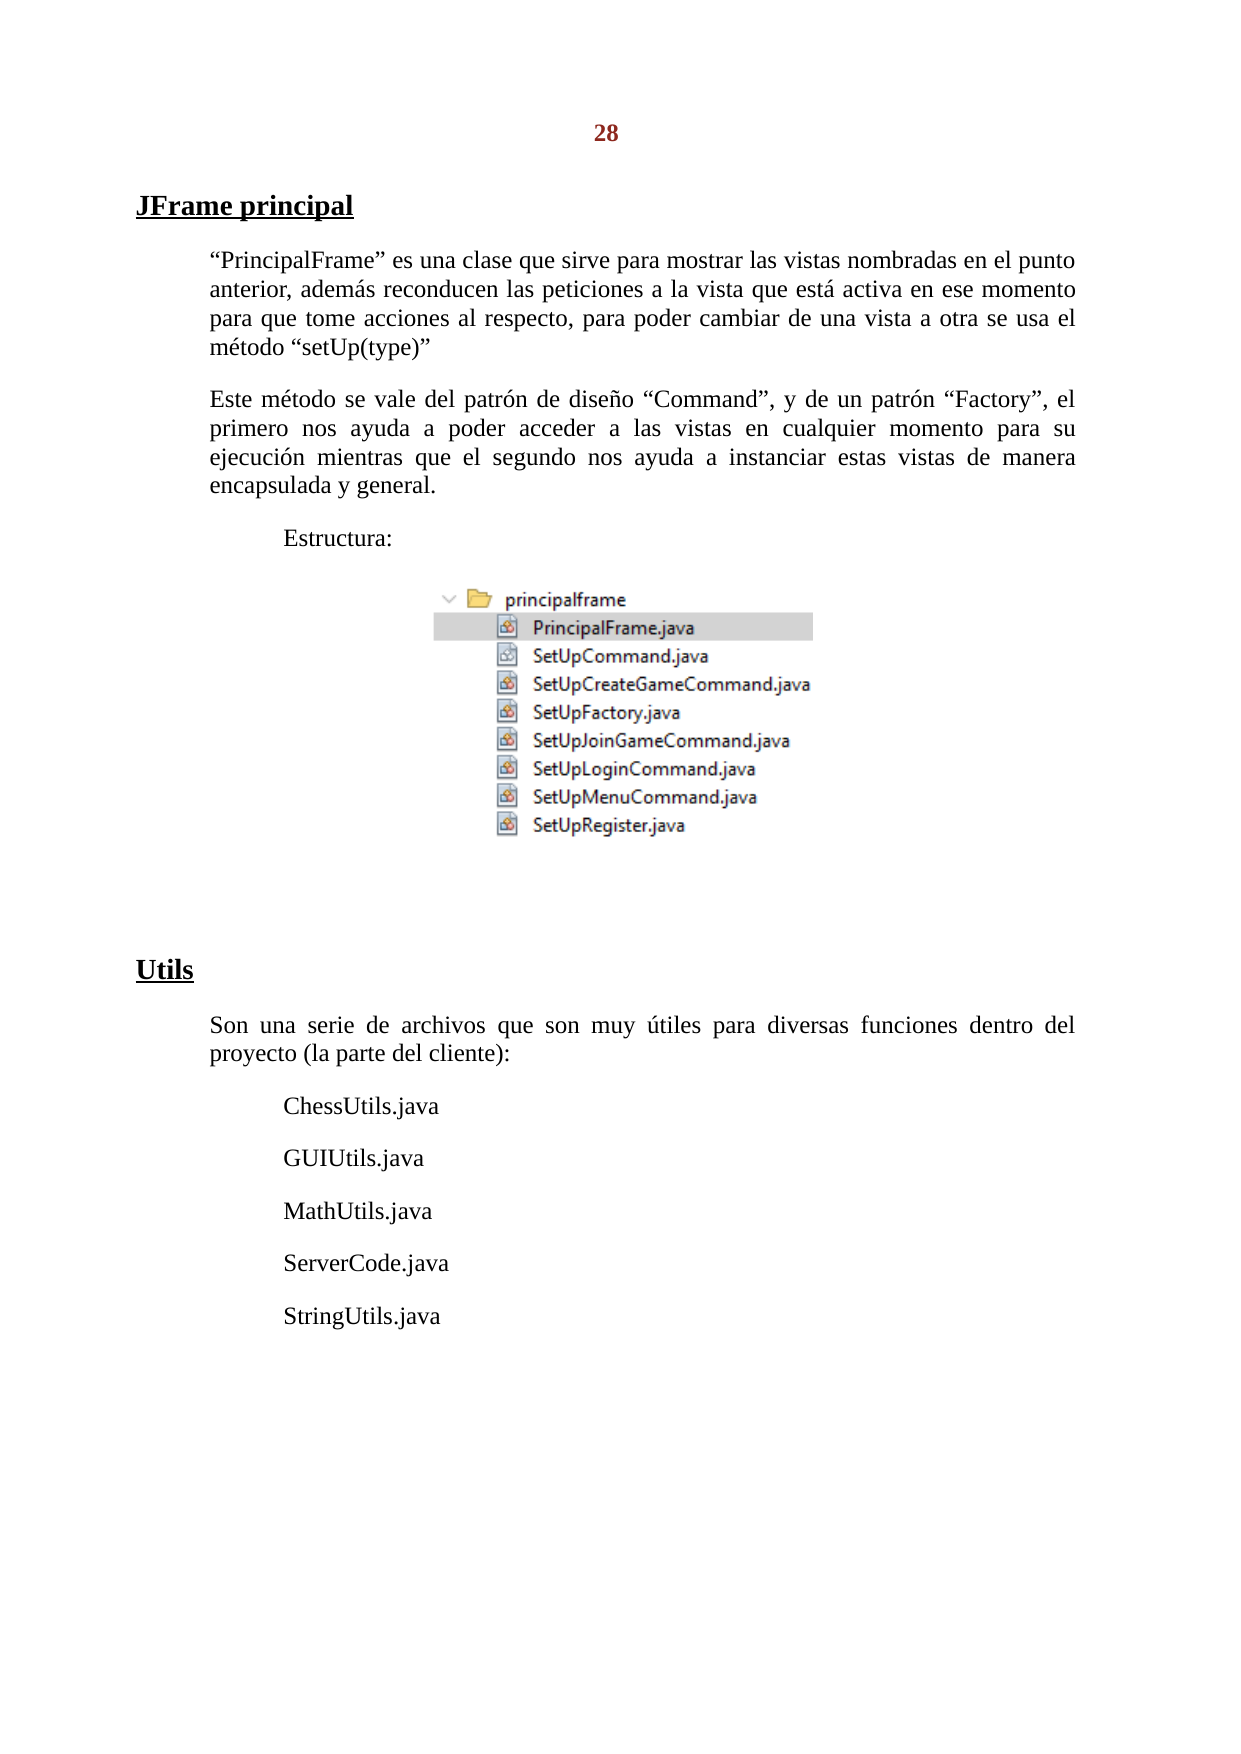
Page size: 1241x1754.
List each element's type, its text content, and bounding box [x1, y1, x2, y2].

text “PrincipalFrame” es una clase que sirve para mostrar las vistas nombradas en el punto anterior, además reconducen las peticiones a la vista que está activa en ese momento para que tome acciones al respecto, para poder cambiar de una vista a otra se usa el método “setUp(type)” [209, 246, 1077, 361]
text Estructura: [283, 523, 1077, 552]
text StringUtils.java [283, 1301, 1077, 1330]
text ChessUtils.java [283, 1091, 1077, 1120]
text JFrame principal [135, 188, 1077, 222]
text Este método se vale del patrón de diseño “Command”, y de un patrón “Factory”, el primero nos ayuda a poder acceder a las vistas en cualquier momento para su ejecución mientras que el segundo nos ayuda a instanciar estas vistas de manera encapsulada y general. [209, 384, 1077, 499]
picture [433, 583, 813, 843]
text MathUtils.java [283, 1196, 1077, 1225]
text Son una serie de archivos que son muy útiles para diversas funciones dentro del proyecto (la parte del cliente): [209, 1010, 1077, 1067]
text GUIUtils.java [283, 1143, 1077, 1172]
text Utils [135, 952, 1077, 986]
text ServerCode.java [283, 1248, 1077, 1277]
